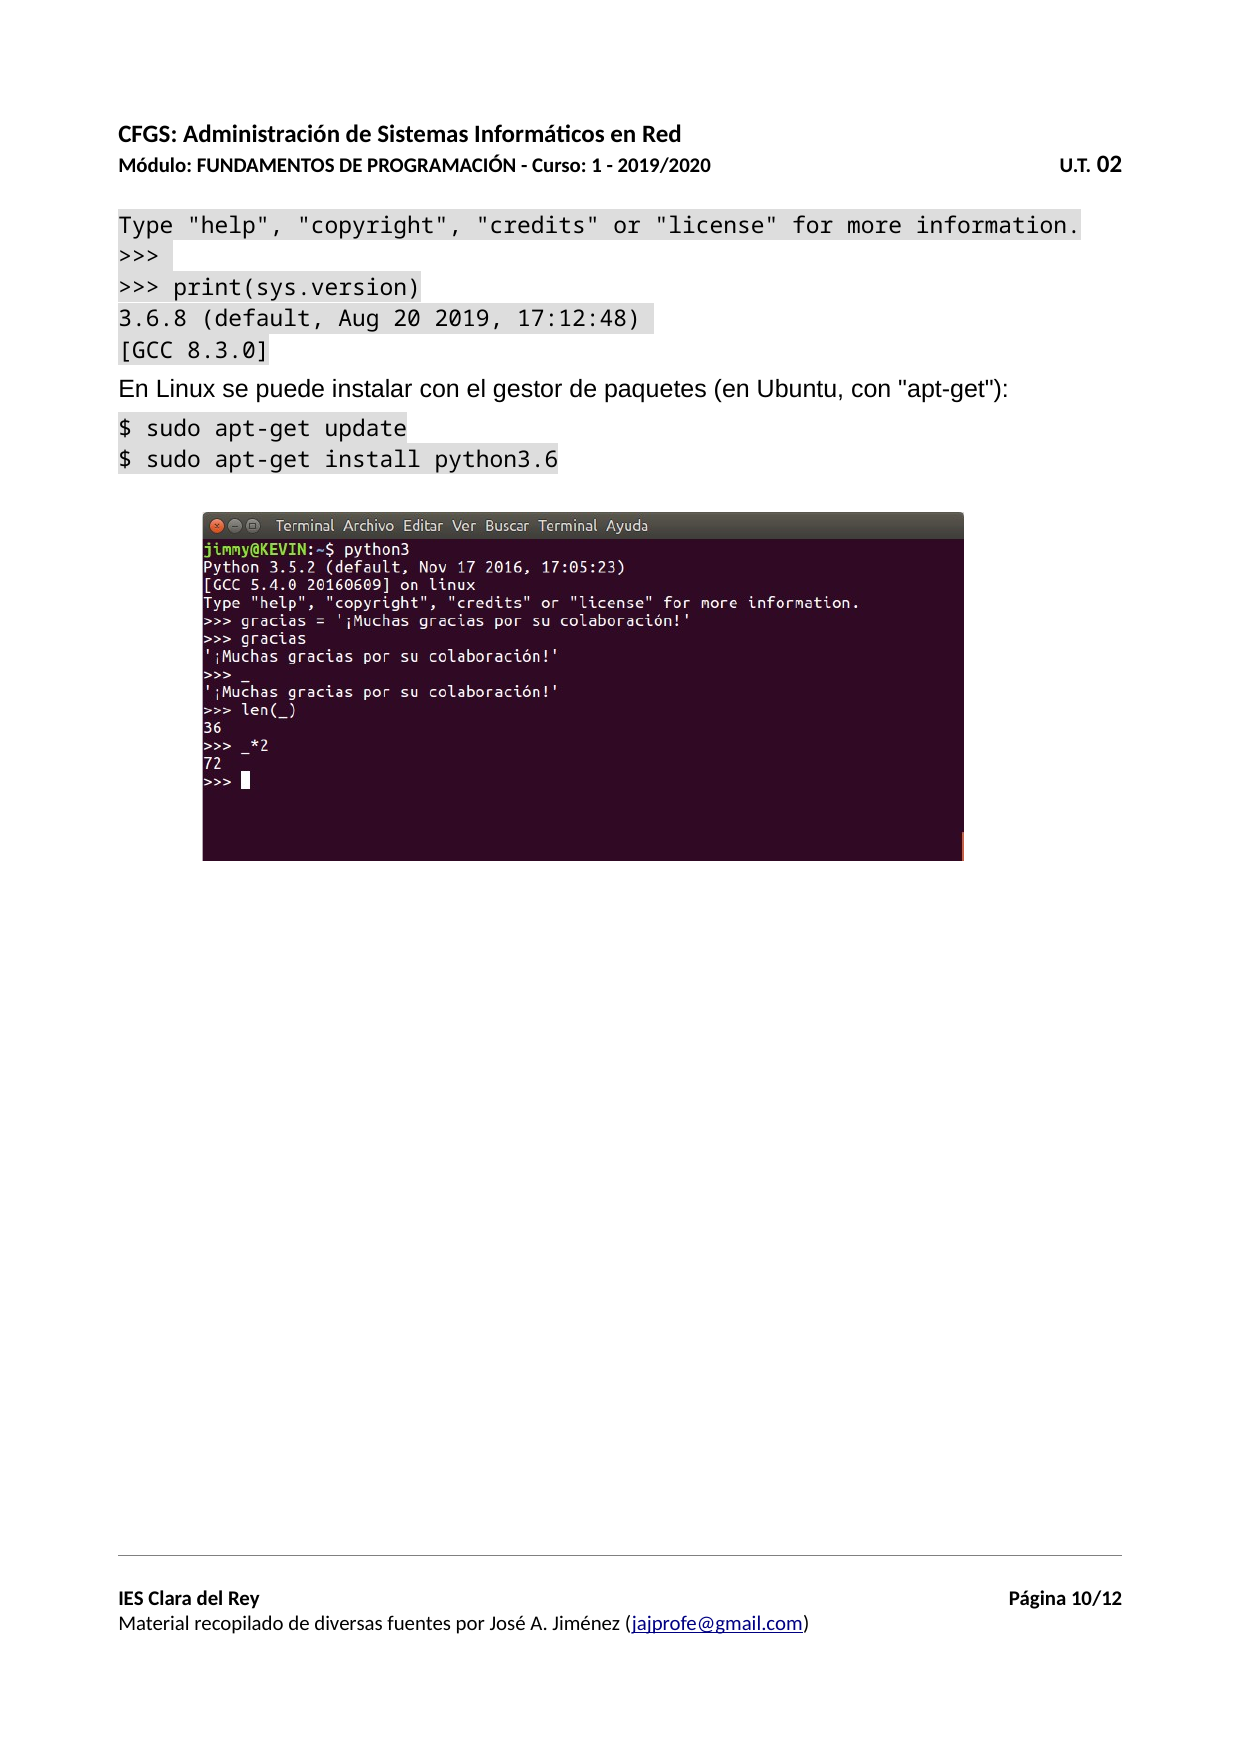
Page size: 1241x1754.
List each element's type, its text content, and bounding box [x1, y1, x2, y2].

text [GCC 8.3.0] [269, 334, 1122, 365]
text En Linux se puede instalar con el gestor de paquetes (en Ubuntu, con "apt-get"): [118, 374, 1122, 403]
text 3.6.8 (default, Aug 20 2019, 17:12:48) [118, 302, 1122, 334]
picture [202, 512, 964, 861]
text >>> print(sys.version) [421, 271, 1122, 302]
text $ sudo apt-get update [407, 412, 1122, 443]
text $ sudo apt-get install python3.6 [558, 443, 1122, 474]
text >>> [173, 240, 1122, 271]
